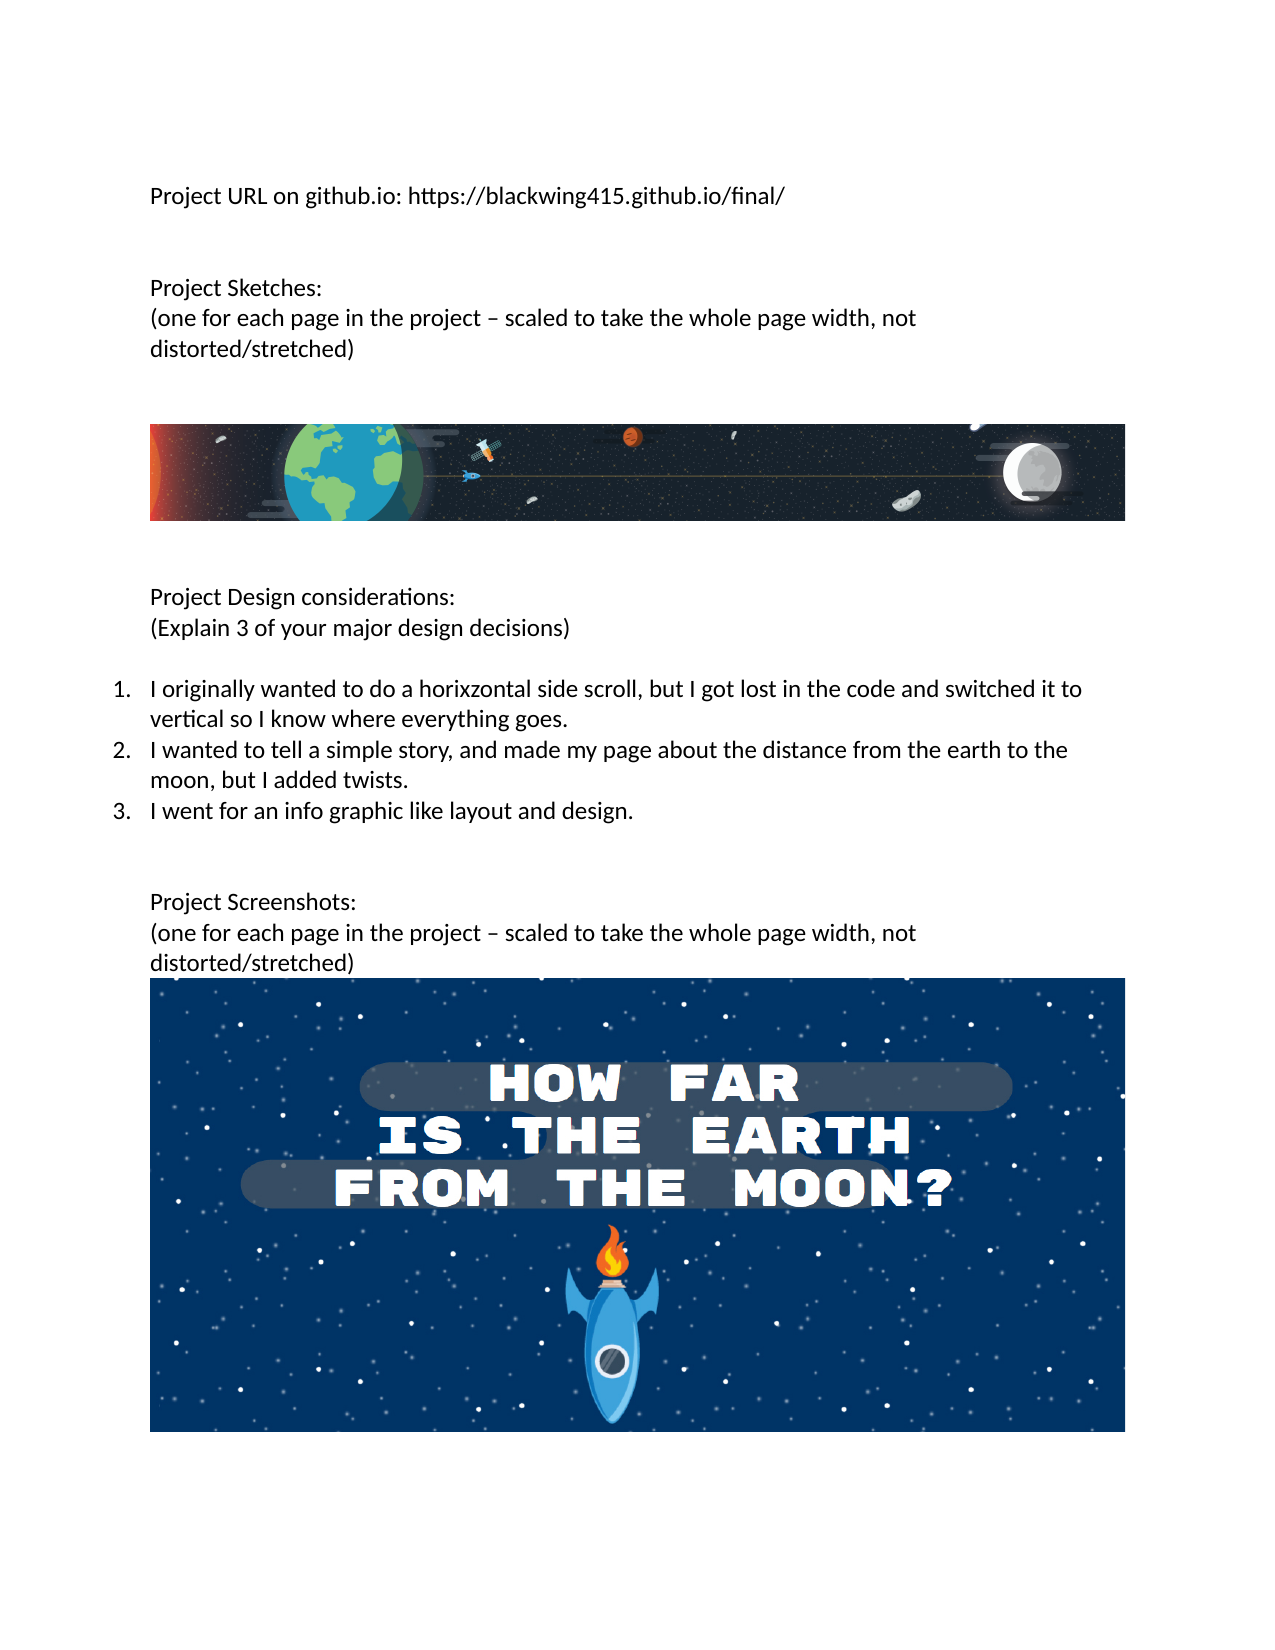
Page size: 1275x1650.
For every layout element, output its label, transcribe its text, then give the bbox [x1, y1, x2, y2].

list I originally wanted to do a horixzontal side scroll, but I got lost in the code and switched it to vertical so I know where everything goes. [112, 673, 1125, 734]
list I went for an info graphic like layout and design. [112, 795, 1125, 826]
text (one for each page in the project – scaled to take the whole page width, not distorted/stretched) [150, 303, 1125, 364]
list I wanted to tell a simple story, and made my page about the distance from the earth to the moon, but I added twists. [112, 734, 1125, 795]
picture [150, 978, 1125, 1432]
text Project Screenshots: [150, 887, 1125, 917]
text Project URL on github.io: https://blackwing415.github.io/final/ [150, 181, 1125, 211]
text Project Sketches: [150, 272, 1125, 303]
picture [150, 424, 1125, 521]
text (one for each page in the project – scaled to take the whole page width, not distorted/stretched) [150, 917, 1125, 978]
text Project Design considerations: [150, 581, 1125, 612]
text (Explain 3 of your major design decisions) [150, 612, 1125, 642]
